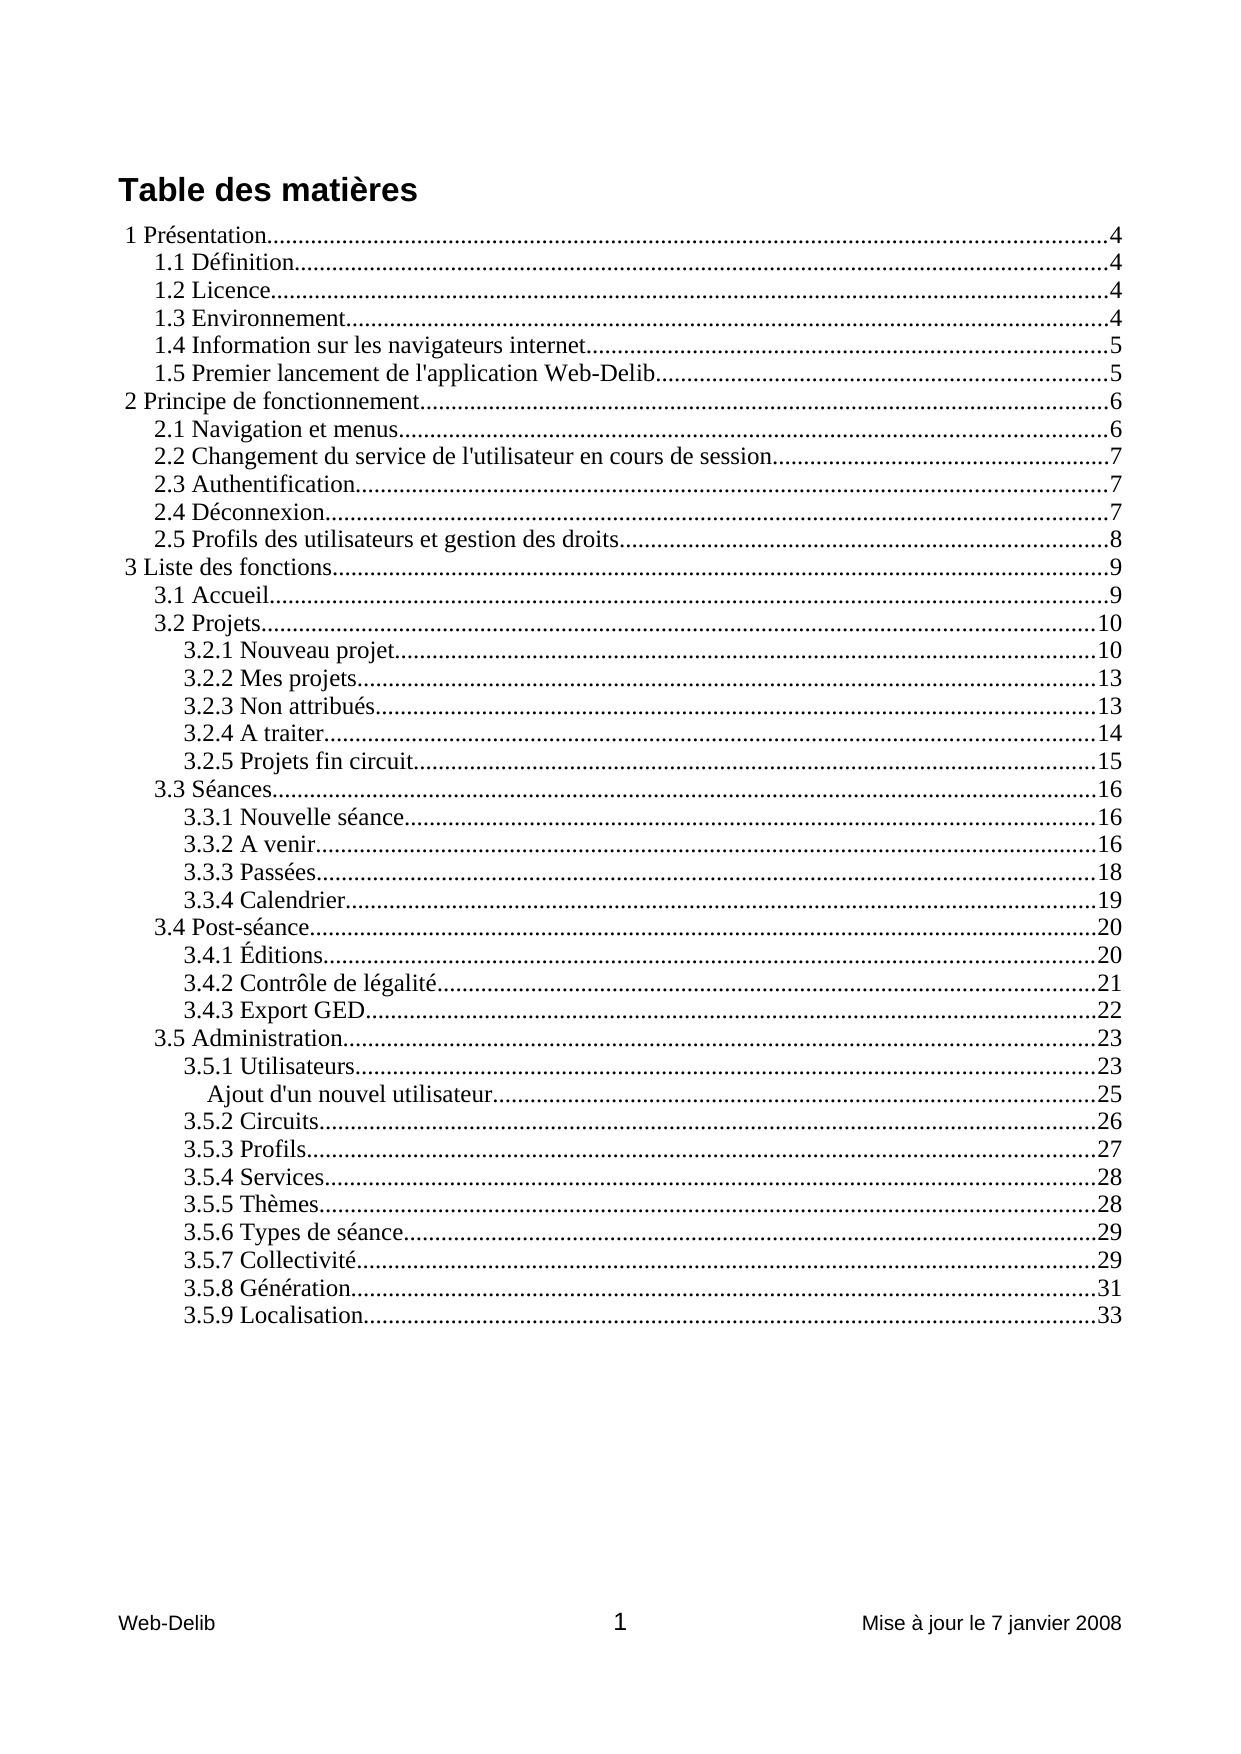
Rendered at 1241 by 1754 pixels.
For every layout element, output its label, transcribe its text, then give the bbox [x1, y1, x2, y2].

text Ajout d'un nouvel utilisateur 25 [207, 1080, 1122, 1107]
text 3.5.7 Collectivité 29 [177, 1246, 1122, 1274]
text 3.5.1 Utilisateurs 23 [177, 1052, 1122, 1080]
text 3.4 Post-séance 20 [148, 913, 1122, 941]
text 3.4.1 Éditions 20 [177, 941, 1122, 969]
text 3.2.5 Projets fin circuit 15 [177, 747, 1122, 775]
text 3.5.4 Services 28 [177, 1163, 1122, 1191]
text 3.2.4 A traiter 14 [177, 719, 1122, 747]
text 1.3 Environnement 4 [148, 304, 1122, 332]
text 3.5.6 Types de séance 29 [177, 1218, 1122, 1246]
text 2.4 Déconnexion 7 [148, 498, 1122, 526]
text 3.4.2 Contrôle de légalité 21 [177, 969, 1122, 997]
subtitle Table des matières [118, 171, 1122, 208]
text 2.5 Profils des utilisateurs et gestion des droits 8 [148, 526, 1122, 553]
text 1 Présentation 4 [118, 221, 1122, 248]
text 3.5.5 Thèmes 28 [177, 1191, 1122, 1218]
text 3.3.2 A venir 16 [177, 830, 1122, 858]
text 3.5.9 Localisation 33 [177, 1301, 1122, 1329]
text 3.3 Séances 16 [148, 775, 1122, 803]
text 3.3.4 Calendrier 19 [177, 886, 1122, 913]
text 3.5.2 Circuits 26 [177, 1107, 1122, 1135]
text 2.1 Navigation et menus 6 [148, 415, 1122, 442]
text 2.2 Changement du service de l'utilisateur en cours de session. 7 [148, 442, 1122, 470]
text 3 Liste des fonctions 9 [118, 553, 1122, 581]
text 2 Principe de fonctionnement 6 [118, 387, 1122, 415]
text 1.4 Information sur les navigateurs internet 5 [148, 332, 1122, 359]
text 1.2 Licence 4 [148, 276, 1122, 304]
text 2.3 Authentification 7 [148, 470, 1122, 498]
text 1.1 Définition 4 [148, 248, 1122, 276]
text 1.5 Premier lancement de l'application Web-Delib 5 [148, 359, 1122, 387]
text 3.2.3 Non attribués 13 [177, 692, 1122, 719]
text 3.2.2 Mes projets 13 [177, 664, 1122, 692]
text 3.2 Projets 10 [148, 609, 1122, 636]
text 3.5 Administration 23 [148, 1024, 1122, 1052]
text 3.5.8 Génération 31 [177, 1274, 1122, 1301]
text 3.1 Accueil 9 [148, 581, 1122, 609]
text 3.5.3 Profils 27 [177, 1135, 1122, 1163]
text 3.4.3 Export GED 22 [177, 997, 1122, 1024]
text 3.3.3 Passées 18 [177, 858, 1122, 886]
text 3.3.1 Nouvelle séance 16 [177, 803, 1122, 830]
text 3.2.1 Nouveau projet 10 [177, 636, 1122, 664]
